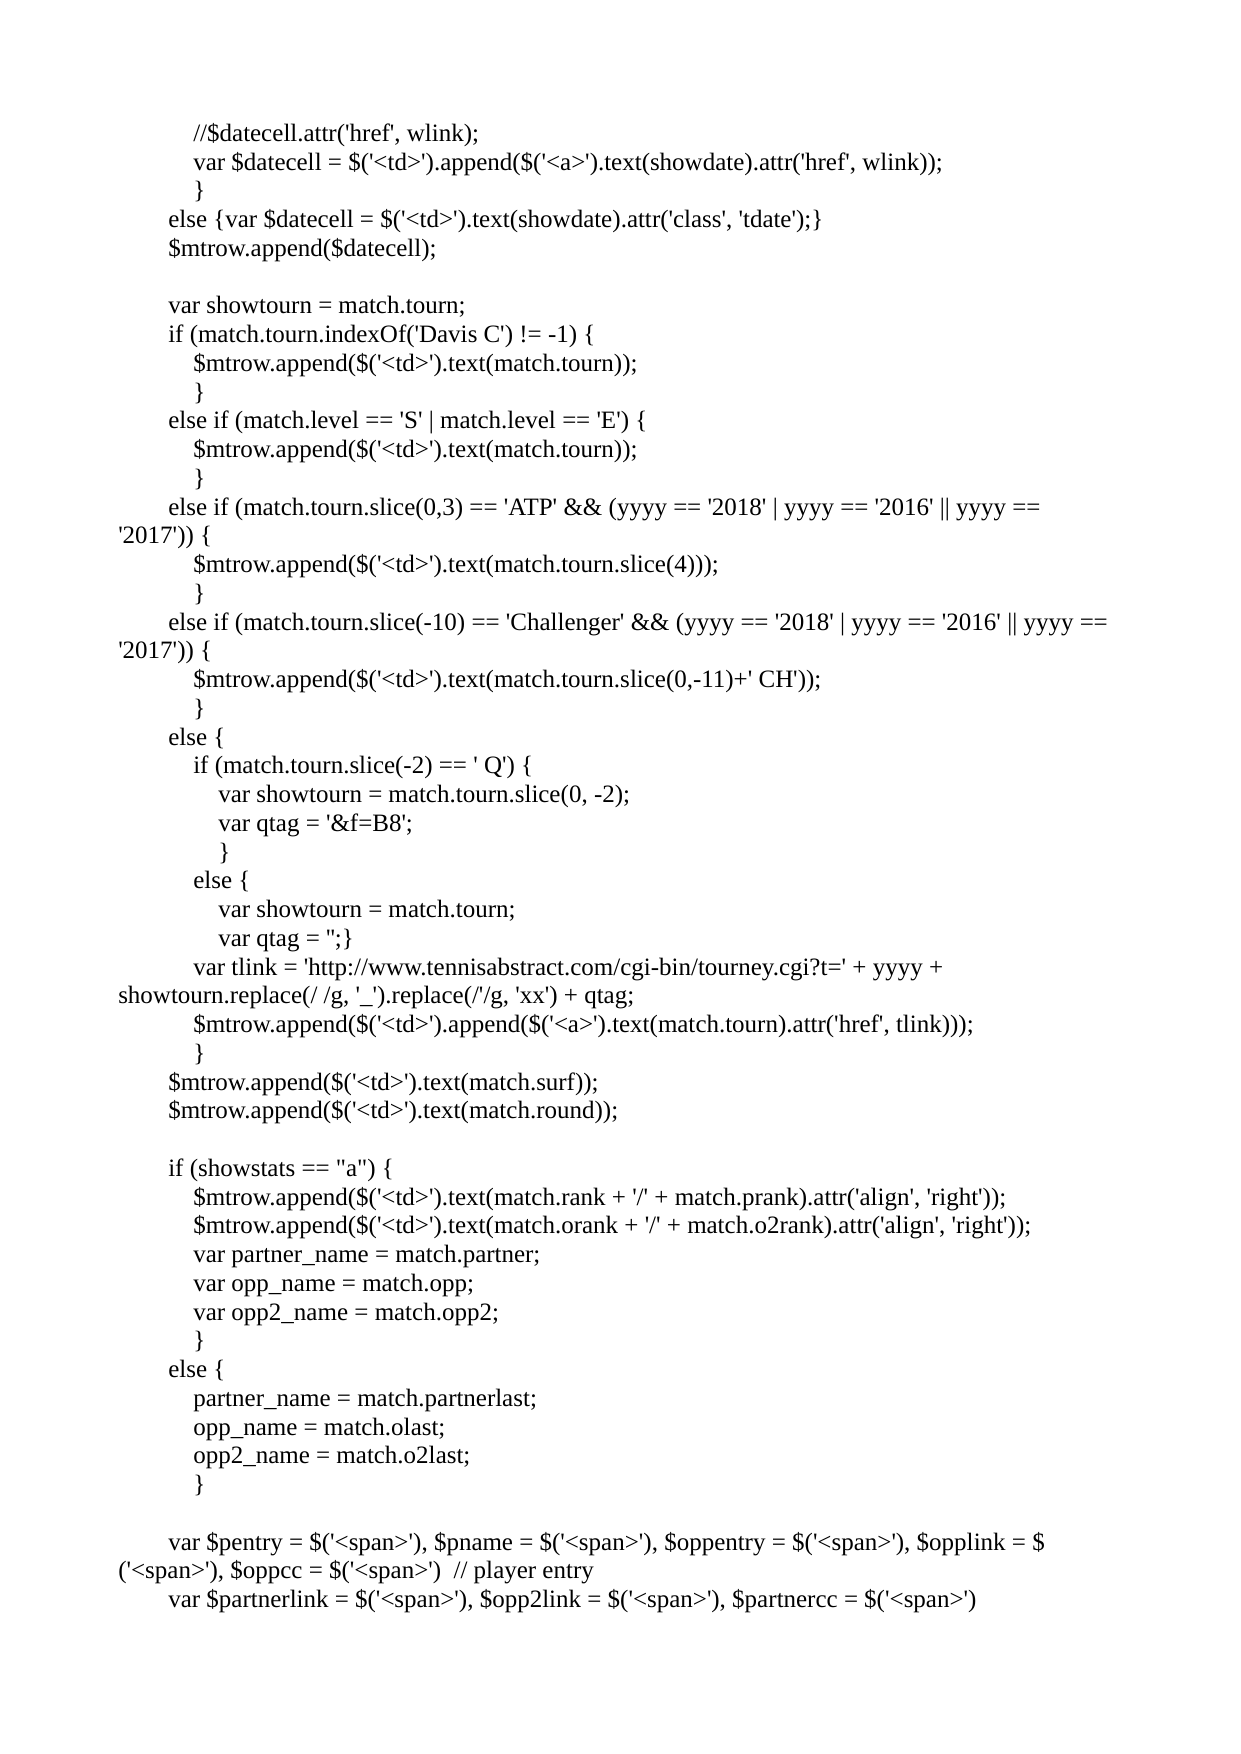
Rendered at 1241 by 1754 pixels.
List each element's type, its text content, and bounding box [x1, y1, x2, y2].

text var showtourn = match.tourn; [118, 291, 1122, 319]
text } [118, 693, 1122, 722]
text $mtrow.append($('<td>').text(match.tourn.slice(0,-11)+' CH')); [118, 664, 1122, 693]
text else if (match.level == 'S' | match.level == 'E') { [118, 406, 1122, 434]
text else { [118, 1354, 1122, 1383]
text $mtrow.append($('<td>').append($('<a>').text(match.tourn).attr('href', tlink))); [118, 1009, 1122, 1038]
text var tlink = 'http://www.tennisabstract.com/cgi-bin/tourney.cgi?t=' + yyyy + showtourn.replace(/ /g, '_').replace(/'/g, 'xx') + qtag; [118, 952, 1122, 1009]
text $mtrow.append($('<td>').text(match.tourn)); [118, 434, 1122, 463]
text } [118, 176, 1122, 204]
text if (match.tourn.slice(-2) == ' Q') { [118, 751, 1122, 779]
text else {var $datecell = $('<td>').text(showdate).attr('class', 'tdate');} [118, 204, 1122, 233]
text //$datecell.attr('href', wlink); [118, 118, 1122, 147]
text var opp2_name = match.opp2; [118, 1297, 1122, 1326]
text var $pentry = $('<span>'), $pname = $('<span>'), $oppentry = $('<span>'), $opplink = $('<span>'), $oppcc = $('<span>') // player entry [118, 1527, 1122, 1584]
text var partner_name = match.partner; [118, 1239, 1122, 1268]
text else { [118, 722, 1122, 751]
text } [118, 837, 1122, 866]
text $mtrow.append($datecell); [118, 233, 1122, 262]
text partner_name = match.partnerlast; [118, 1383, 1122, 1412]
text var showtourn = match.tourn; [118, 894, 1122, 923]
text var opp_name = match.opp; [118, 1268, 1122, 1297]
text } [118, 1469, 1122, 1498]
text else if (match.tourn.slice(0,3) == 'ATP' && (yyyy == '2018' | yyyy == '2016' || yyyy == '2017')) { [118, 492, 1122, 549]
text var $datecell = $('<td>').append($('<a>').text(showdate).attr('href', wlink)); [118, 147, 1122, 176]
text $mtrow.append($('<td>').text(match.round)); [118, 1096, 1122, 1124]
text else { [118, 866, 1122, 894]
text } [118, 1326, 1122, 1354]
text var qtag = '';} [118, 923, 1122, 952]
text if (showstats == "a") { [118, 1153, 1122, 1182]
text var showtourn = match.tourn.slice(0, -2); [118, 779, 1122, 808]
text } [118, 1038, 1122, 1067]
text } [118, 578, 1122, 607]
text $mtrow.append($('<td>').text(match.tourn)); [118, 348, 1122, 377]
text $mtrow.append($('<td>').text(match.tourn.slice(4))); [118, 549, 1122, 578]
text opp_name = match.olast; [118, 1412, 1122, 1441]
text var qtag = '&f=B8'; [118, 808, 1122, 837]
text if (match.tourn.indexOf('Davis C') != -1) { [118, 319, 1122, 348]
text $mtrow.append($('<td>').text(match.surf)); [118, 1067, 1122, 1096]
text opp2_name = match.o2last; [118, 1441, 1122, 1469]
text $mtrow.append($('<td>').text(match.rank + '/' + match.prank).attr('align', 'right')); [118, 1182, 1122, 1211]
text } [118, 463, 1122, 492]
text var $partnerlink = $('<span>'), $opp2link = $('<span>'), $partnercc = $('<span>') [118, 1584, 1122, 1613]
text else if (match.tourn.slice(-10) == 'Challenger' && (yyyy == '2018' | yyyy == '2016' || yyyy == '2017')) { [118, 607, 1122, 664]
text } [118, 377, 1122, 406]
text $mtrow.append($('<td>').text(match.orank + '/' + match.o2rank).attr('align', 'right')); [118, 1211, 1122, 1239]
